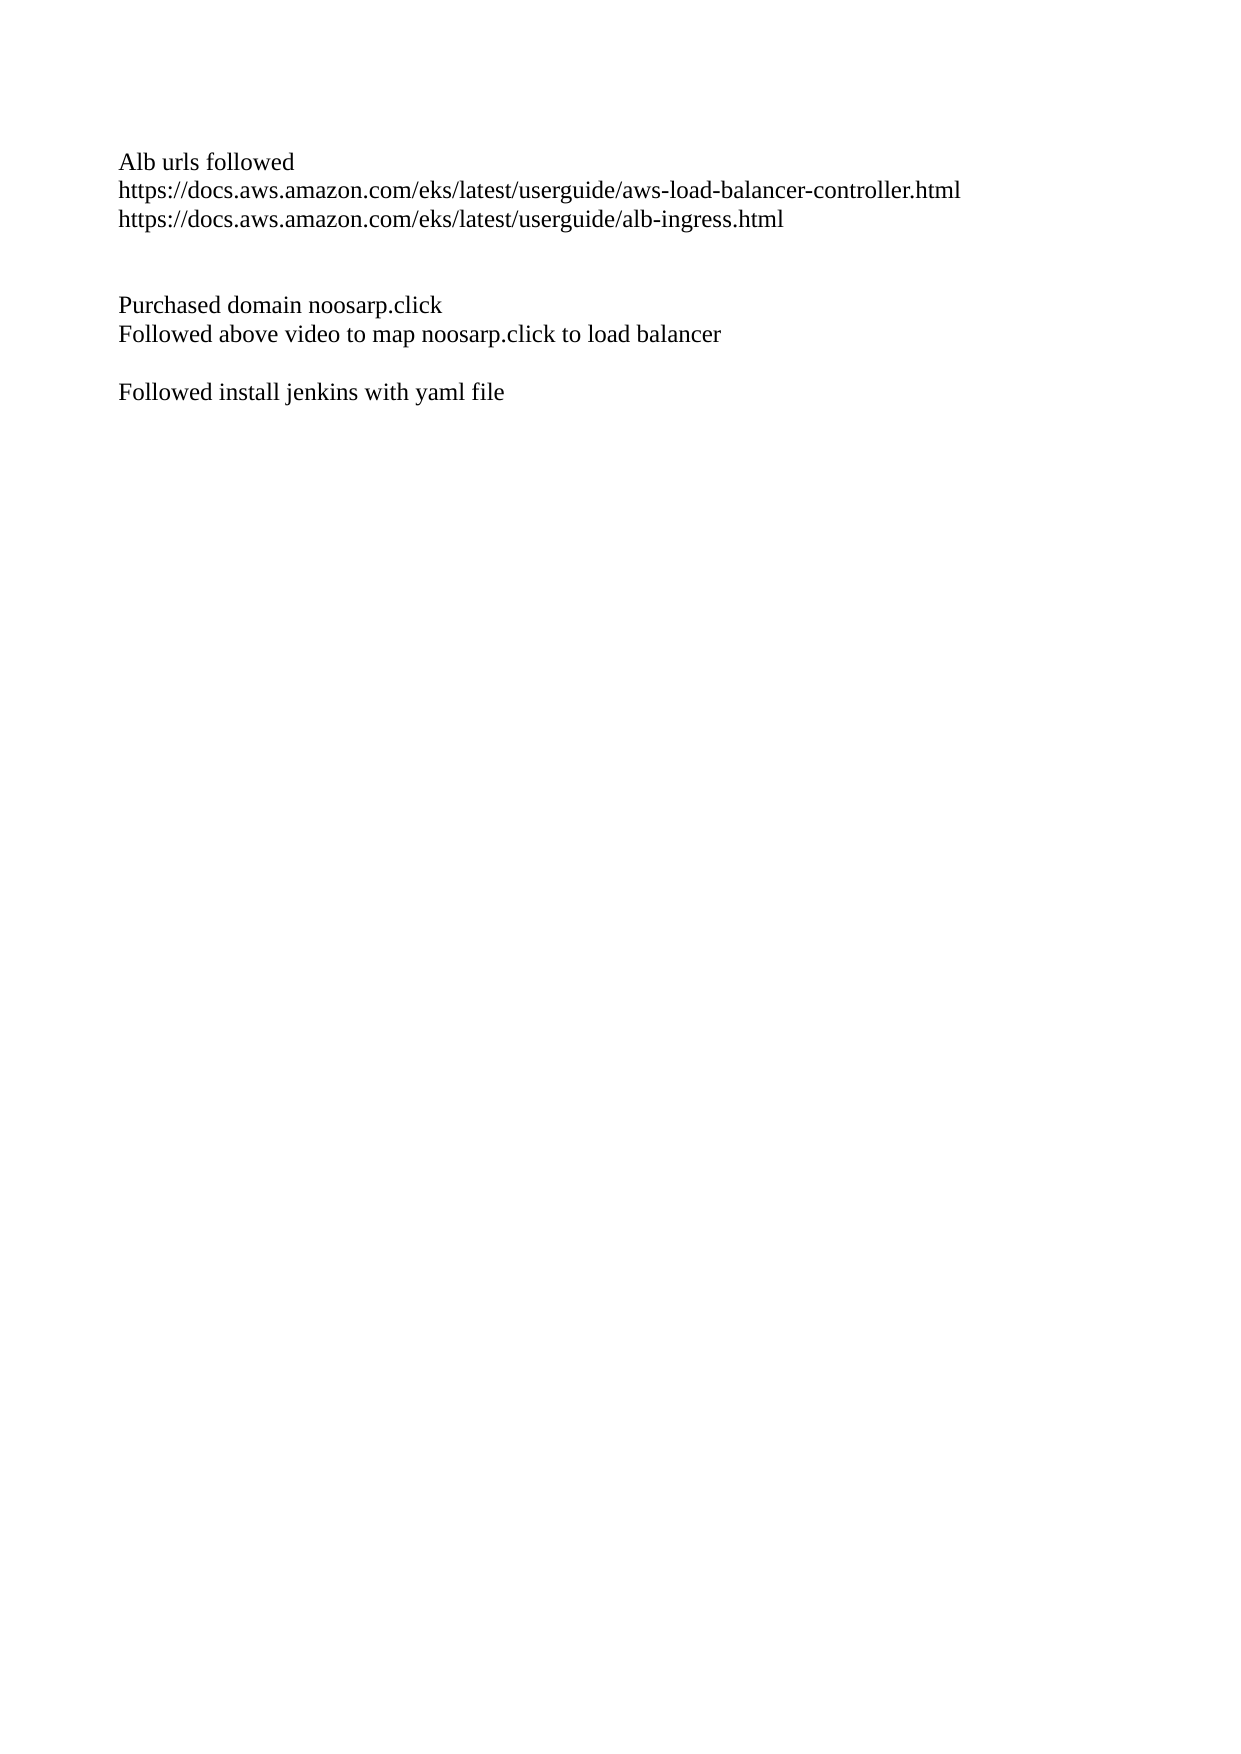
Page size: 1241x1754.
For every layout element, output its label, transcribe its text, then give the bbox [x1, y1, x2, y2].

text Alb urls followed [118, 147, 1122, 176]
text https://docs.aws.amazon.com/eks/latest/userguide/aws-load-balancer-controller.html [118, 176, 1122, 204]
text Followed install jenkins with yaml file [118, 377, 1122, 406]
text Followed above video to map noosarp.click to load balancer [118, 319, 1122, 348]
text https://docs.aws.amazon.com/eks/latest/userguide/alb-ingress.html [118, 204, 1122, 233]
text Purchased domain noosarp.click [118, 291, 1122, 319]
